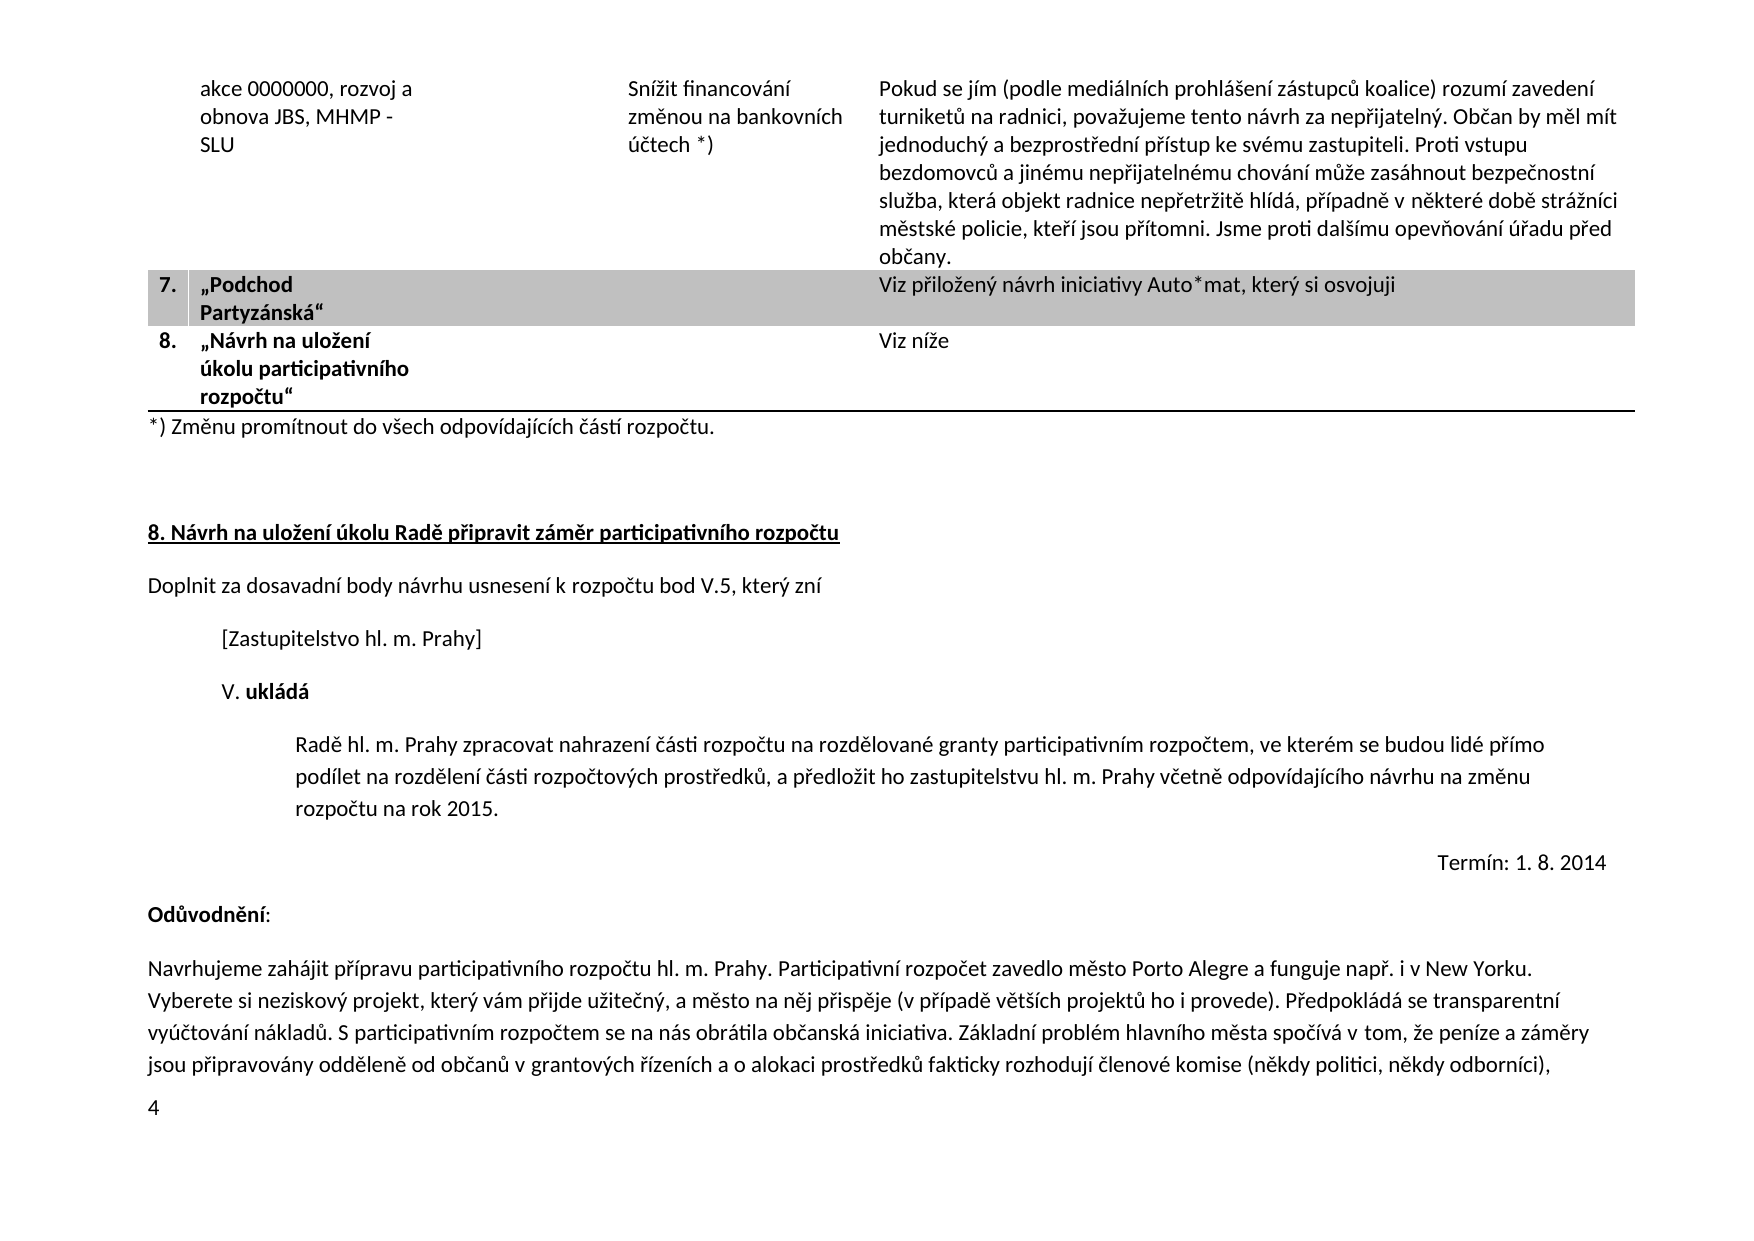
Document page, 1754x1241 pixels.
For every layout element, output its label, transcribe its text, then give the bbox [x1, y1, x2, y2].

table_cell [425, 326, 617, 410]
text Odůvodnění: [148, 901, 1606, 929]
table_cell Pokud se jím (podle mediálních prohlášení zástupců koalice) rozumí zavedení turniketů na radnici, považujeme tento návrh za nepřijatelný. Občan by měl mít jednoduchý a bezprostřední přístup ke svému zastupiteli. Proti vstupu bezdomovců a jinému nepřijatelnému chování může zasáhnout bezpečnostní služba, která objekt radnice nepřetržitě hlídá, případně v některé době strážníci městské policie, kteří jsou přítomni. Jsme proti dalšímu opevňování úřadu před občany. [868, 74, 1635, 270]
table_cell „Návrh na uložení úkolu participativního rozpočtu“ [189, 326, 425, 410]
table_cell 7. [148, 270, 188, 326]
table_cell „Podchod Partyzánská“ [189, 270, 425, 326]
text *) Změnu promítnout do všech odpovídajících částí rozpočtu. [148, 412, 1606, 440]
table_cell [148, 74, 188, 270]
text Termín: 1. 8. 2014 [295, 848, 1606, 876]
table_cell akce 0000000, rozvoj a obnova JBS, MHMP - SLU [189, 74, 425, 270]
table_cell [425, 74, 617, 270]
text Navrhujeme zahájit přípravu participativního rozpočtu hl. m. Prahy. Participativní rozpočet zavedlo město Porto Alegre a funguje např. i v New Yorku. Vyberete si neziskový projekt, který vám přijde užitečný, a město na něj přispěje (v případě větších projektů ho i provede). Předpokládá se transparentní vyúčtování nákladů. S participativním rozpočtem se na nás obrátila občanská iniciativa. Základní problém hlavního města spočívá v tom, že peníze a záměry jsou připravovány odděleně od občanů v grantových řízeních a o alokaci prostředků fakticky rozhodují členové komise (někdy politici, někdy odborníci), [148, 954, 1606, 1078]
text Doplnit za dosavadní body návrhu usnesení k rozpočtu bod V.5, který zní [148, 571, 1606, 599]
text 8. Návrh na uložení úkolu Radě připravit záměr participativního rozpočtu [148, 518, 1606, 546]
table_cell 8. [148, 326, 188, 410]
table_cell Snížit financování změnou na bankovních účtech *) [617, 74, 868, 270]
text V. ukládá [221, 677, 1606, 705]
table_cell [617, 326, 868, 410]
table_cell [425, 270, 617, 326]
table_cell Viz níže [868, 326, 1635, 410]
table_cell [617, 270, 868, 326]
table_cell Viz přiložený návrh iniciativy Auto*mat, který si osvojuji [868, 270, 1635, 326]
text [Zastupitelstvo hl. m. Prahy] [221, 624, 1606, 652]
text Radě hl. m. Prahy zpracovat nahrazení části rozpočtu na rozdělované granty participativním rozpočtem, ve kterém se budou lidé přímo podílet na rozdělení části rozpočtových prostředků, a předložit ho zastupitelstvu hl. m. Prahy včetně odpovídajícího návrhu na změnu rozpočtu na rok 2015. [295, 730, 1606, 823]
